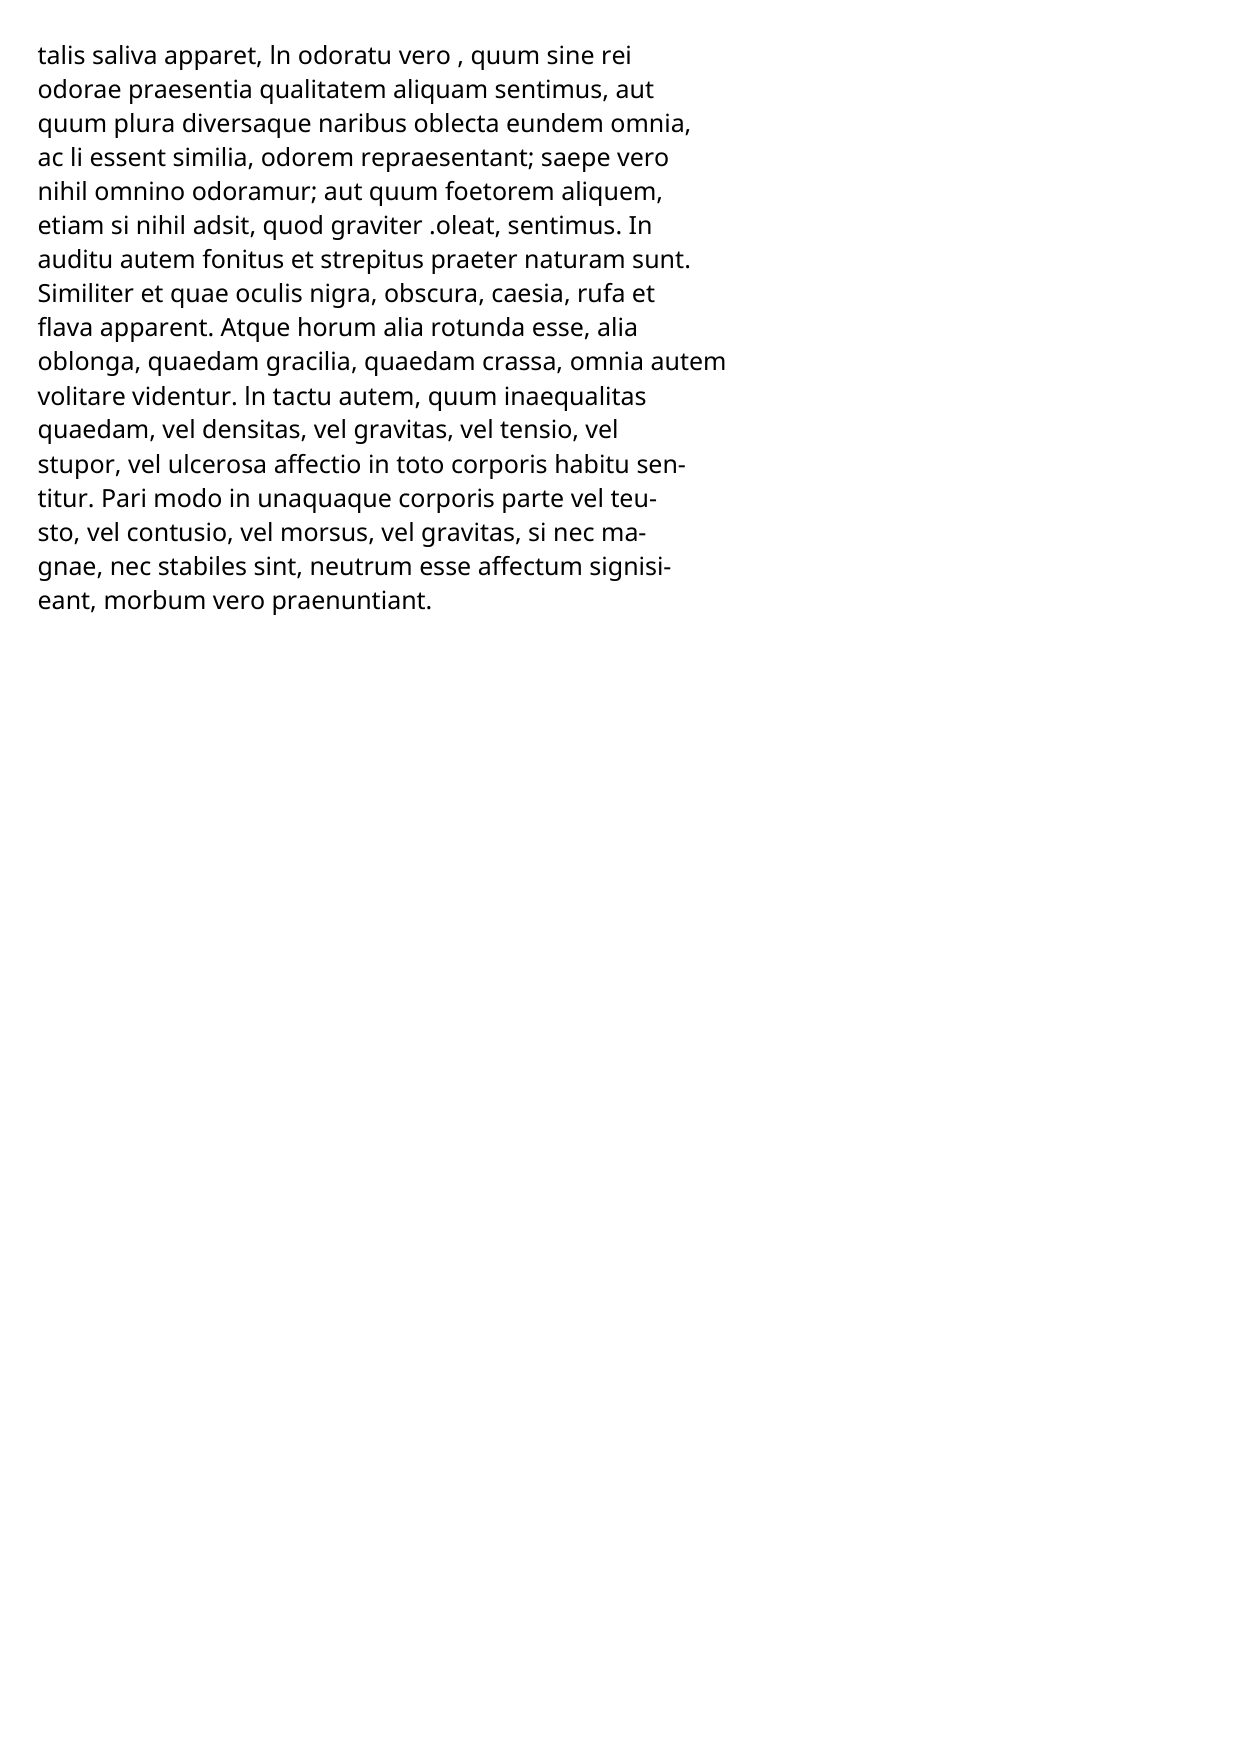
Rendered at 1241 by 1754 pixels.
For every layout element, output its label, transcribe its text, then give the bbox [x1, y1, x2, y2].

text talis saliva apparet, ln odoratu vero , quum sine rei odorae praesentia qualitatem aliquam sentimus, aut quum plura diversaque naribus oblecta eundem omnia, ac li essent similia, odorem repraesentant; saepe vero nihil omnino odoramur; aut quum foetorem aliquem, etiam si nihil adsit, quod graviter .oleat, sentimus. In auditu autem fonitus et strepitus praeter naturam sunt. Similiter et quae oculis nigra, obscura, caesia, rufa et flava apparent. Atque horum alia rotunda esse, alia oblonga, quaedam gracilia, quaedam crassa, omnia autem volitare videntur. ln tactu autem, quum inaequalitas quaedam, vel densitas, vel gravitas, vel tensio, vel stupor, vel ulcerosa affectio in toto corporis habitu sen- titur. Pari modo in unaquaque corporis parte vel teu- sto, vel contusio, vel morsus, vel gravitas, si nec ma- gnae, nec stabiles sint, neutrum esse affectum signisi- eant, morbum vero praenuntiant. [37, 37, 1203, 617]
